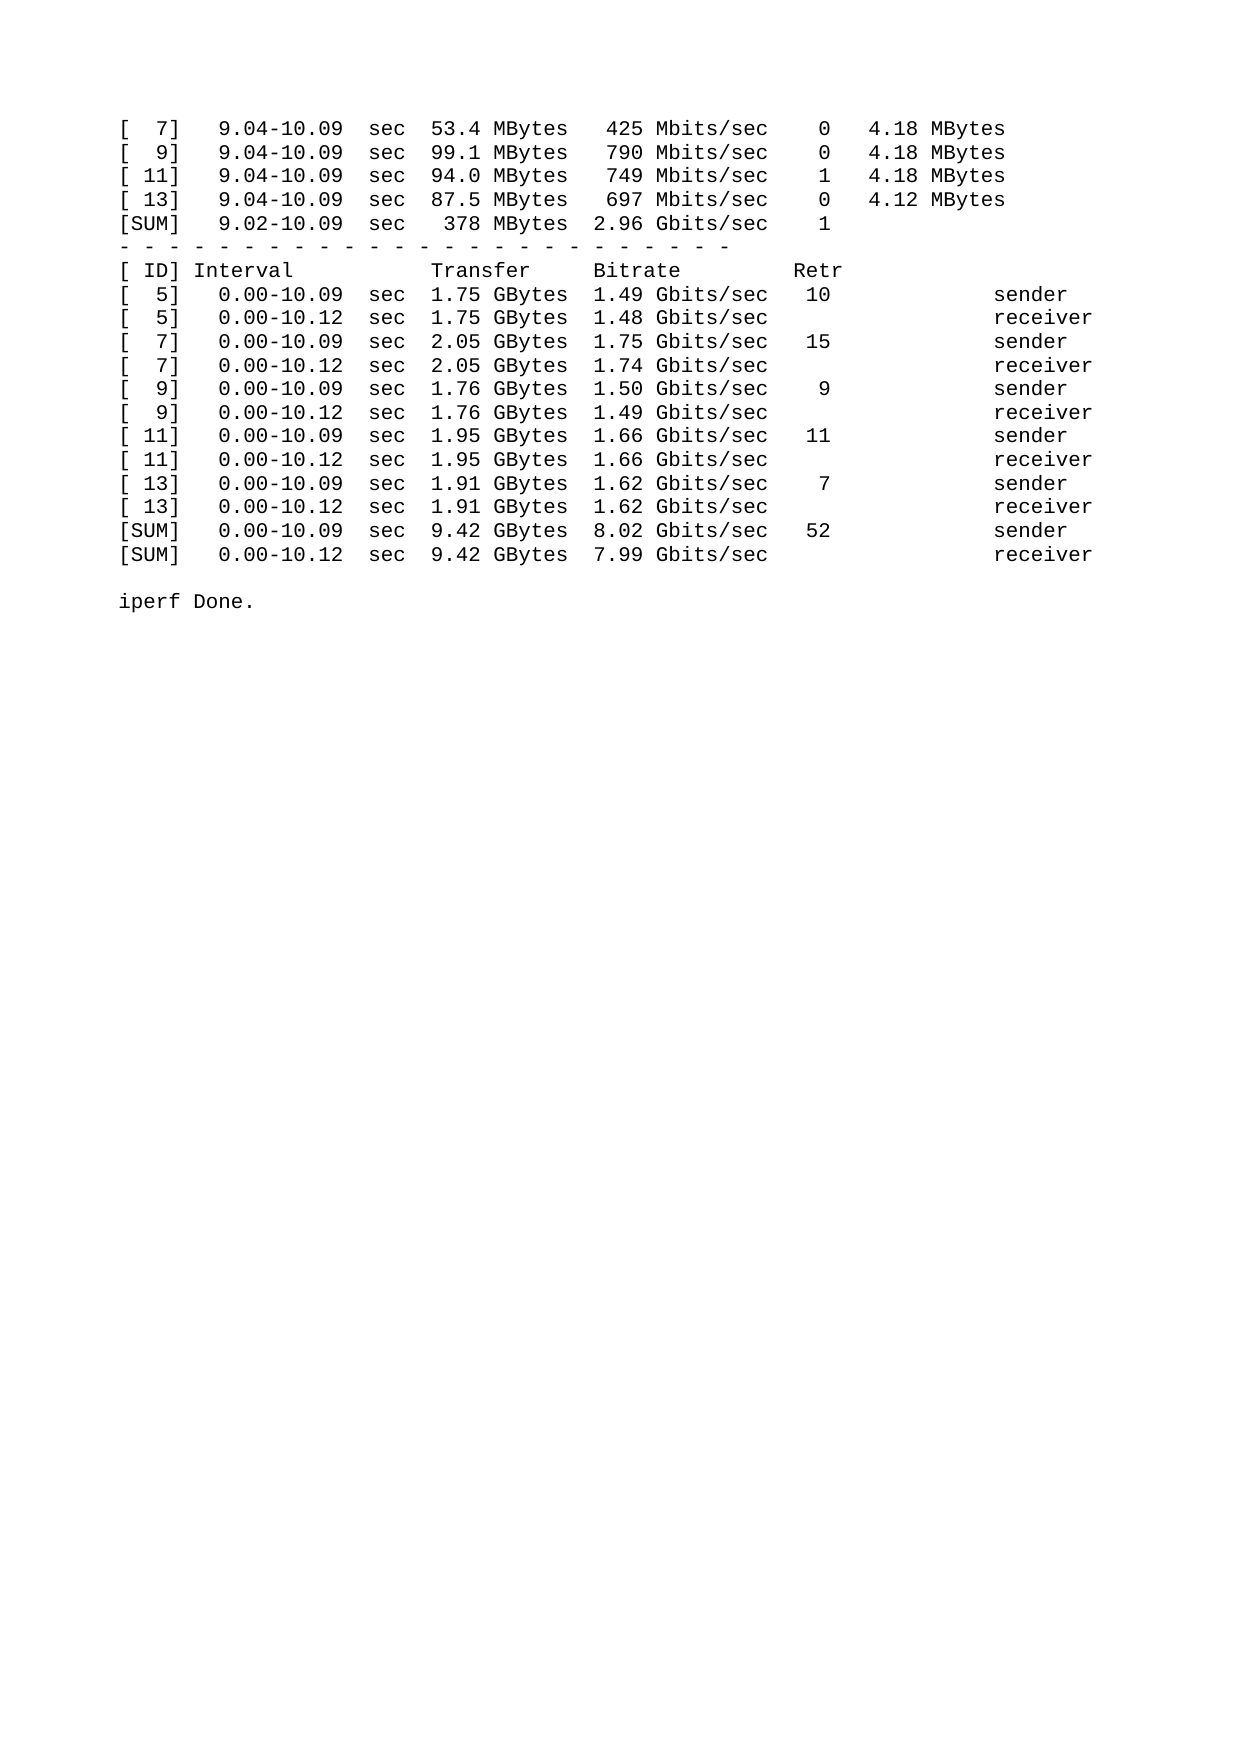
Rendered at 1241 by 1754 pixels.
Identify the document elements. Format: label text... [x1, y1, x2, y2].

text [ 7] 0.00-10.09 sec 2.05 GBytes 1.75 Gbits/sec 15 sender [118, 331, 1122, 354]
text [ 13] 0.00-10.12 sec 1.91 GBytes 1.62 Gbits/sec receiver [118, 496, 1122, 520]
text [SUM] 0.00-10.12 sec 9.42 GBytes 7.99 Gbits/sec receiver [118, 544, 1122, 567]
text [ 7] 0.00-10.12 sec 2.05 GBytes 1.74 Gbits/sec receiver [118, 354, 1122, 378]
text [ 5] 0.00-10.09 sec 1.75 GBytes 1.49 Gbits/sec 10 sender [118, 284, 1122, 307]
text [ 7] 9.04-10.09 sec 53.4 MBytes 425 Mbits/sec 0 4.18 MBytes [118, 118, 1122, 142]
text [SUM] 9.02-10.09 sec 378 MBytes 2.96 Gbits/sec 1 [118, 213, 1122, 236]
text - - - - - - - - - - - - - - - - - - - - - - - - - [118, 236, 1122, 260]
text [ 9] 0.00-10.09 sec 1.76 GBytes 1.50 Gbits/sec 9 sender [118, 378, 1122, 402]
text [ 11] 0.00-10.09 sec 1.95 GBytes 1.66 Gbits/sec 11 sender [118, 426, 1122, 449]
text [ 9] 0.00-10.12 sec 1.76 GBytes 1.49 Gbits/sec receiver [118, 402, 1122, 426]
text iperf Done. [118, 591, 1122, 615]
text [ 13] 0.00-10.09 sec 1.91 GBytes 1.62 Gbits/sec 7 sender [118, 473, 1122, 496]
text [ 9] 9.04-10.09 sec 99.1 MBytes 790 Mbits/sec 0 4.18 MBytes [118, 142, 1122, 165]
text [ 5] 0.00-10.12 sec 1.75 GBytes 1.48 Gbits/sec receiver [118, 307, 1122, 331]
text [ ID] Interval Transfer Bitrate Retr [118, 260, 1122, 284]
text [ 11] 0.00-10.12 sec 1.95 GBytes 1.66 Gbits/sec receiver [118, 449, 1122, 473]
text [ 13] 9.04-10.09 sec 87.5 MBytes 697 Mbits/sec 0 4.12 MBytes [118, 189, 1122, 213]
text [ 11] 9.04-10.09 sec 94.0 MBytes 749 Mbits/sec 1 4.18 MBytes [118, 165, 1122, 189]
text [SUM] 0.00-10.09 sec 9.42 GBytes 8.02 Gbits/sec 52 sender [118, 520, 1122, 544]
